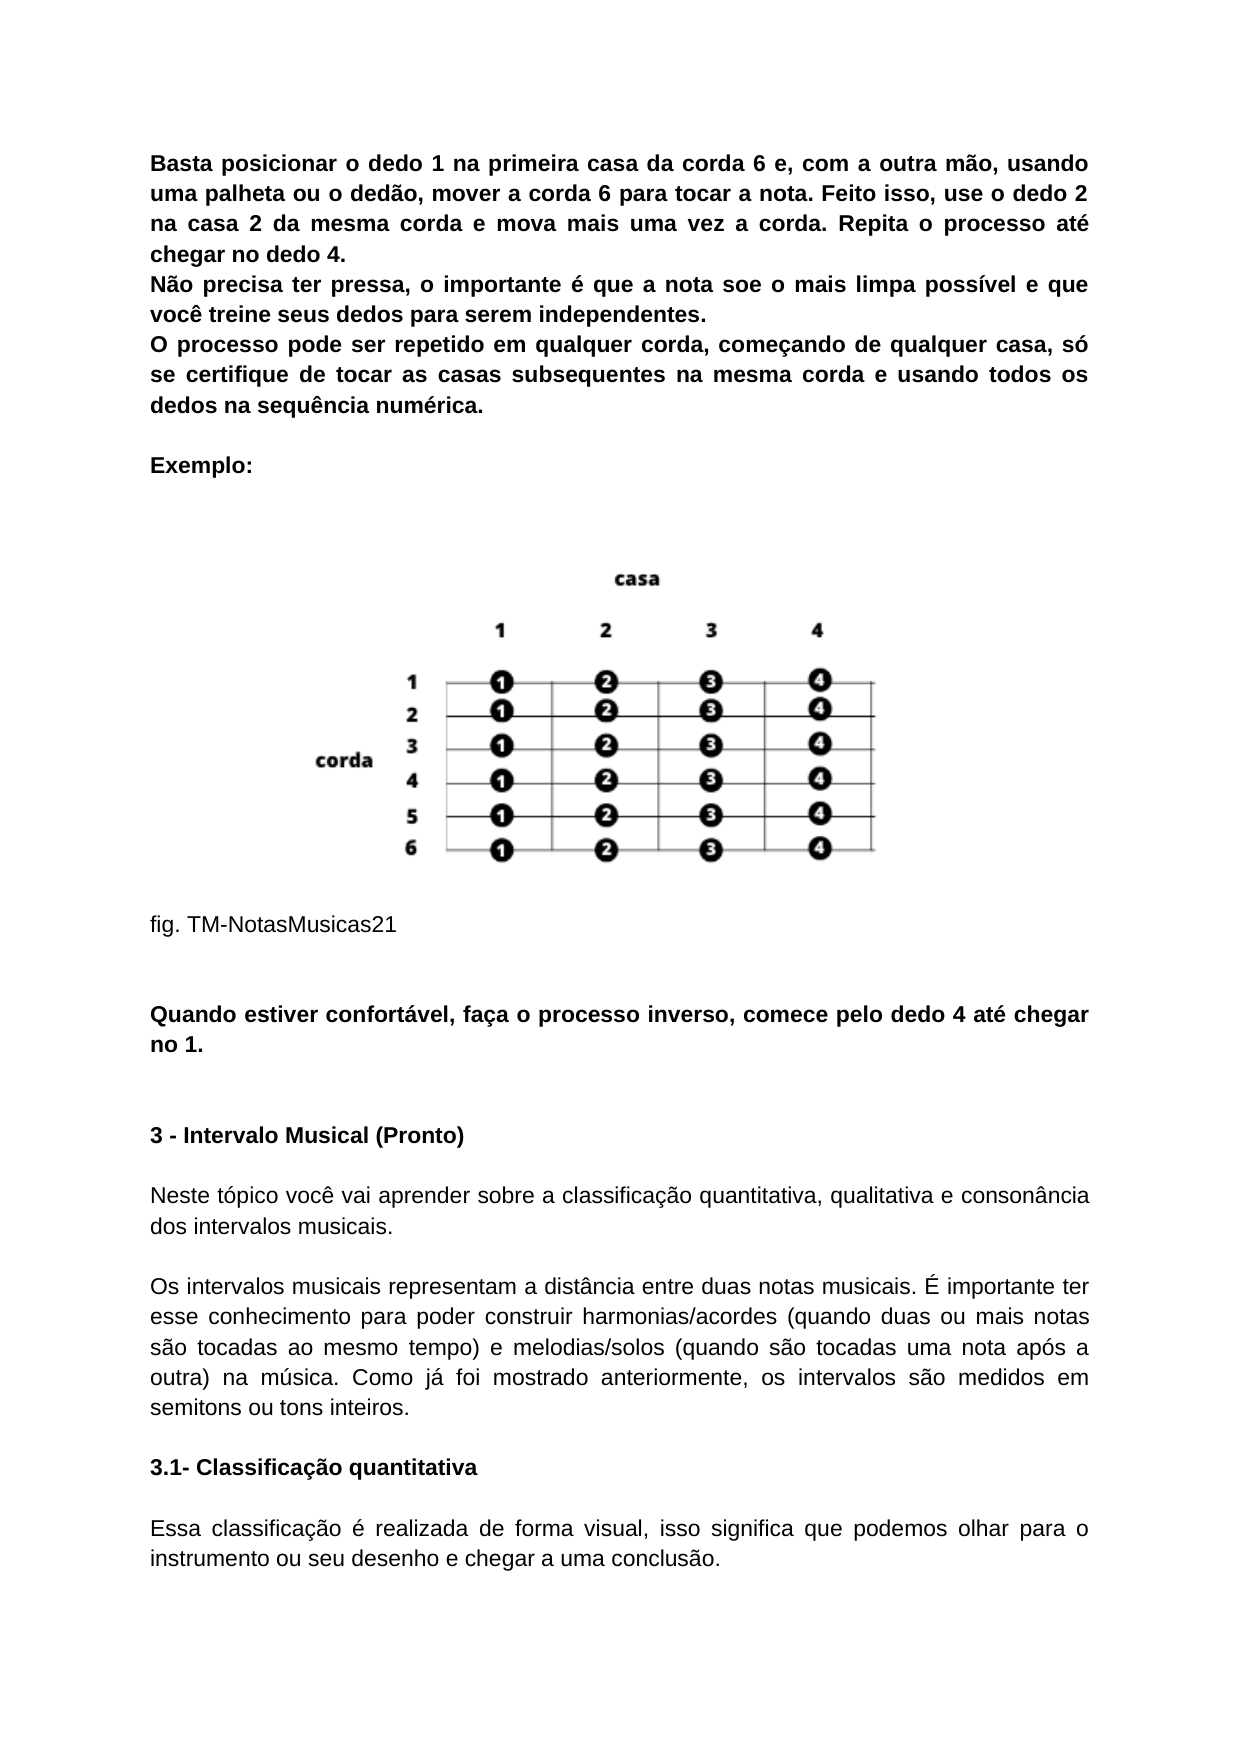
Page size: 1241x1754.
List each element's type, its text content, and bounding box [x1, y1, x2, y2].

text Neste tópico você vai aprender sobre a classificação quantitativa, qualitativa e consonância dos intervalos musicais. [150, 1182, 1090, 1239]
text Basta posicionar o dedo 1 na primeira casa da corda 6 e, com a outra mão, usando uma palheta ou o dedão, mover a corda 6 para tocar a nota. Feito isso, use o dedo 2 na casa 2 da mesma corda e mova mais uma vez a corda. Repita o processo até chegar no dedo 4. [150, 150, 1090, 267]
text Exemplo: [150, 452, 1090, 478]
text Não precisa ter pressa, o importante é que a nota soe o mais limpa possível e que você treine seus dedos para serem independentes. [150, 271, 1090, 327]
text O processo pode ser repetido em qualquer corda, começando de qualquer casa, só se certifique de tocar as casas subsequentes na mesma corda e usando todos os dedos na sequência numérica. [150, 331, 1090, 418]
text Essa classificação é realizada de forma visual, isso significa que podemos olhar para o instrumento ou seu desenho e chegar a uma conclusão. [150, 1515, 1090, 1571]
picture [310, 542, 930, 907]
text 3 - Intervalo Musical (Pronto) [150, 1122, 1090, 1148]
text 3.1- Classificação quantitativa [150, 1454, 1090, 1481]
text Os intervalos musicais representam a distância entre duas notas musicais. É importante ter esse conhecimento para poder construir harmonias/acordes (quando duas ou mais notas são tocadas ao mesmo tempo) e melodias/solos (quando são tocadas uma nota após a outra) na música. Como já foi mostrado anteriormente, os intervalos são medidos em semitons ou tons inteiros. [150, 1273, 1090, 1420]
text Quando estiver confortável, faça o processo inverso, comece pelo dedo 4 até chegar no 1. [150, 1001, 1090, 1058]
text fig. TM-NotasMusicas21 [150, 911, 1090, 937]
